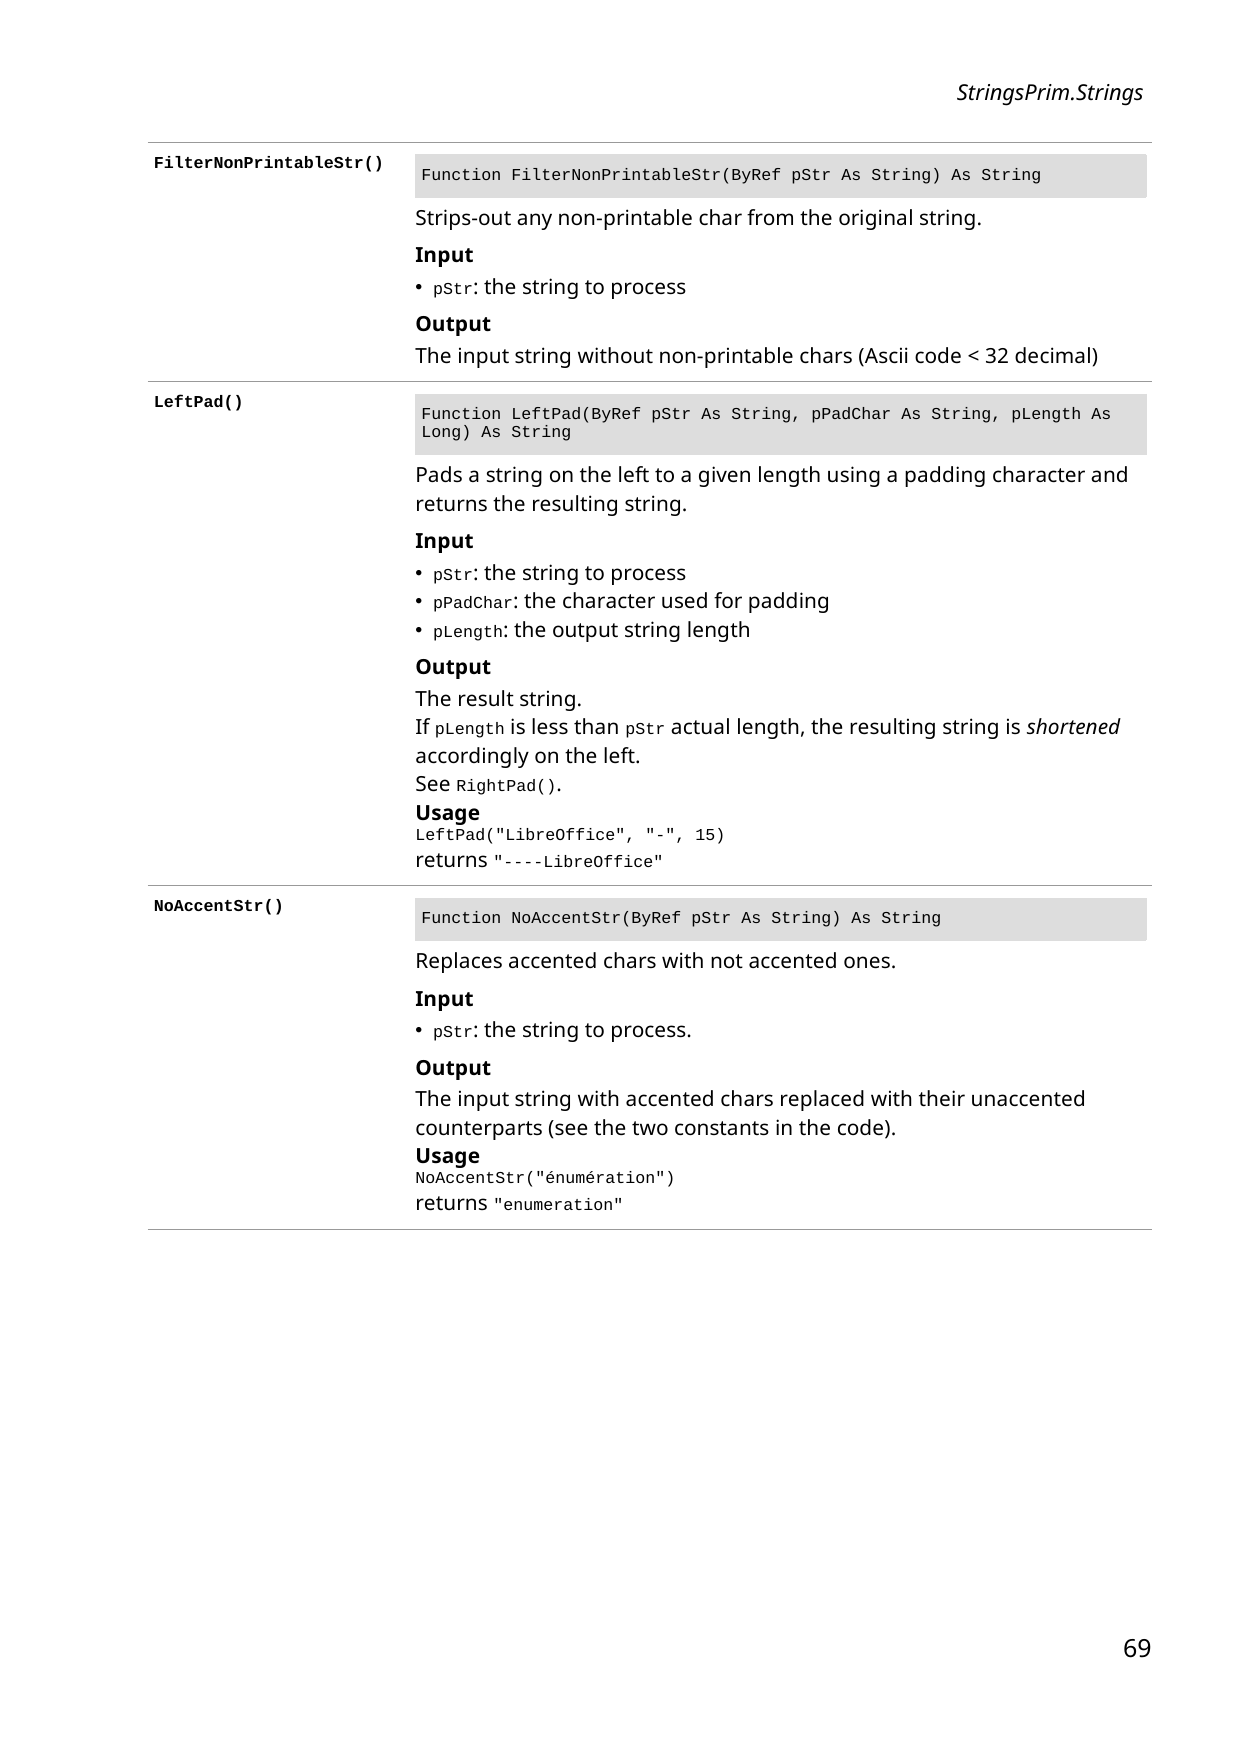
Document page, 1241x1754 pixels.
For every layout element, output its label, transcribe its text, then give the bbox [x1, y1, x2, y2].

table_cell Function LeftPad(ByRef pStr As String, pPadChar As String, pLength As Long) As String Pads a string on the left to a given length using a padding character and returns the resulting string. Input pStr: the string to process pPadChar: the character used for padding pLength: the output string length Output The result string. If pLength is less than pStr actual length, the resulting string is shortened accordingly on the left. See RightPad(). Usage LeftPad("LibreOffice", "-", 15) returns "----LibreOffice" [409, 382, 1152, 885]
table_cell FilterNonPrintableStr() [148, 143, 409, 381]
table_cell Function FilterNonPrintableStr(ByRef pStr As String) As String Strips-out any non-printable char from the original string. Input pStr: the string to process Output The input string without non-printable chars (Ascii code < 32 decimal) [409, 143, 1152, 381]
table_cell NoAccentStr() [148, 886, 409, 1228]
table_cell Function NoAccentStr(ByRef pStr As String) As String Replaces accented chars with not accented ones. Input pStr: the string to process. Output The input string with accented chars replaced with their unaccented counterparts (see the two constants in the code). Usage NoAccentStr("énumération") returns "enumeration" [409, 886, 1152, 1228]
table_cell LeftPad() [148, 382, 409, 885]
